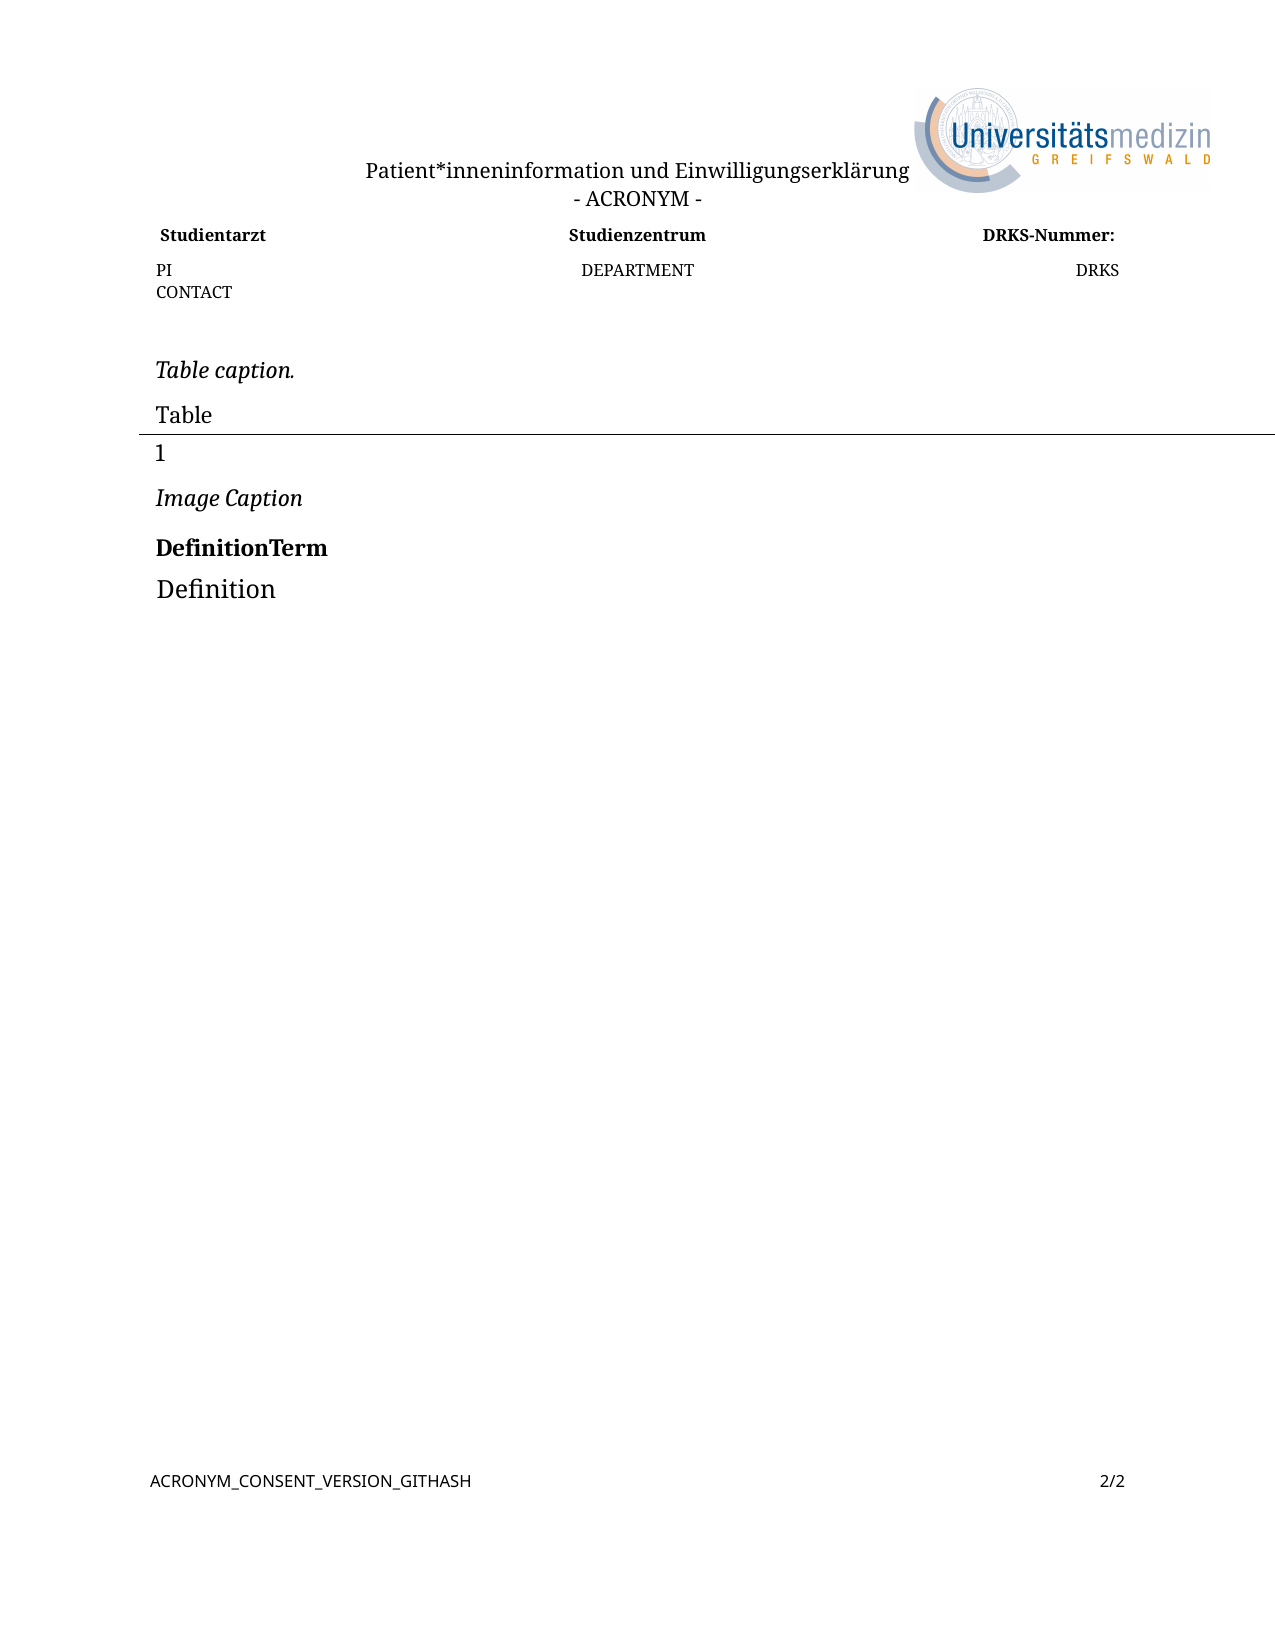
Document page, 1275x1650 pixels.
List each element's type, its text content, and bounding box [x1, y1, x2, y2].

table_cell 1 [139, 435, 1275, 471]
text Table caption. [150, 356, 1125, 385]
table_header Table [139, 397, 1275, 433]
picture [914, 88, 1210, 193]
text Image Caption [150, 484, 1125, 512]
text DefinitionTerm [150, 534, 1125, 563]
text Definition [150, 572, 1125, 606]
